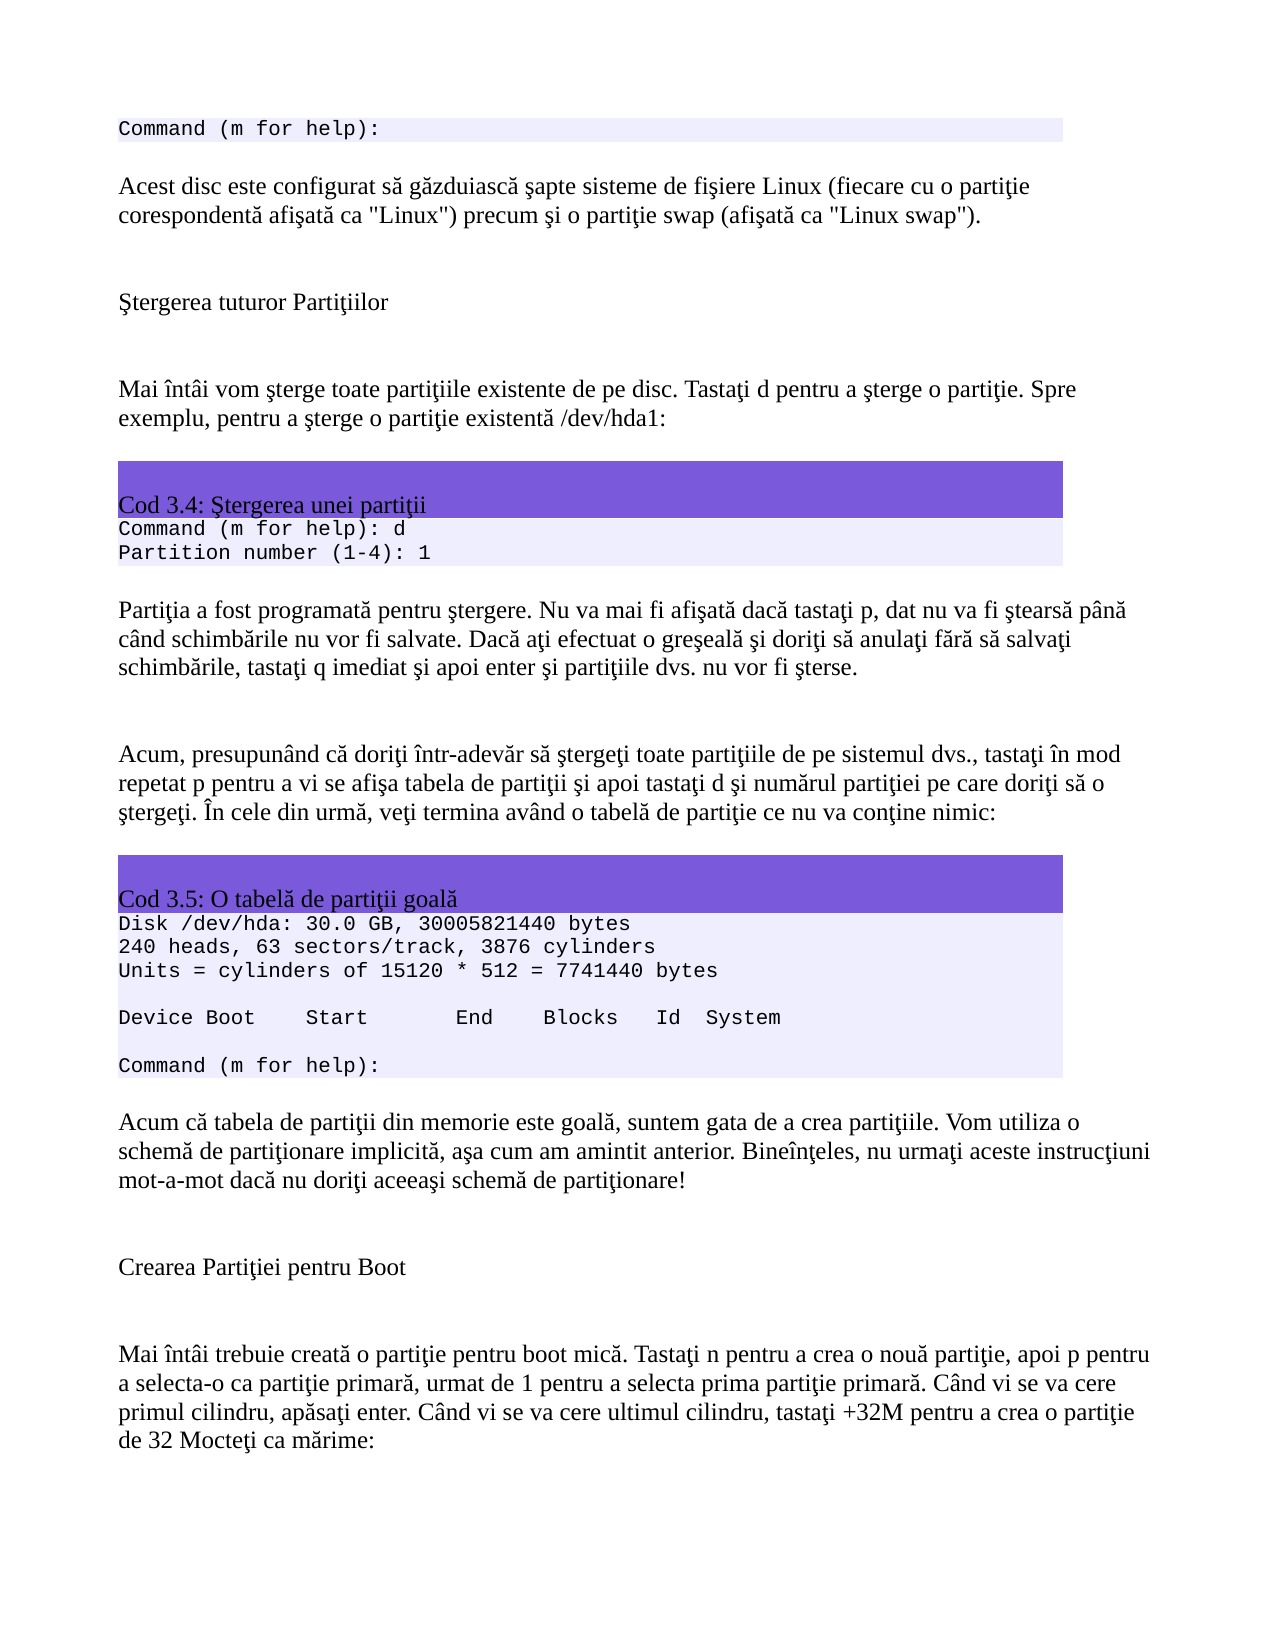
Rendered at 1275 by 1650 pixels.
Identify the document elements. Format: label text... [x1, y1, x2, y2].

text Crearea Partiţiei pentru Boot [118, 1252, 1157, 1281]
table_header Cod 3.4: Ştergerea unei partiţii [118, 461, 1063, 518]
table_cell Command (m for help): [118, 118, 1063, 142]
text Ştergerea tuturor Partiţiilor [118, 287, 1157, 316]
text Acum, presupunând că doriţi într-adevăr să ştergeţi toate partiţiile de pe sistemul dvs., tastaţi în mod repetat p pentru a vi se afişa tabela de partiţii şi apoi tastaţi d şi numărul partiţiei pe care doriţi să o ştergeţi. În cele din urmă, veţi termina având o tabelă de partiţie ce nu va conţine nimic: [118, 739, 1157, 826]
text Acum că tabela de partiţii din memorie este goală, suntem gata de a crea partiţiile. Vom utiliza o schemă de partiţionare implicită, aşa cum am amintit anterior. Bineînţeles, nu urmaţi aceste instrucţiuni mot-a-mot dacă nu doriţi aceeaşi schemă de partiţionare! [118, 1107, 1157, 1194]
table_cell Command (m for help): d Partition number (1-4): 1 [118, 519, 1063, 566]
text Acest disc este configurat să găzduiască şapte sisteme de fişiere Linux (fiecare cu o partiţie corespondentă afişată ca "Linux") precum şi o partiţie swap (afişată ca "Linux swap"). [118, 171, 1157, 228]
text Partiţia a fost programată pentru ştergere. Nu va mai fi afişată dacă tastaţi p, dat nu va fi ştearsă până când schimbările nu vor fi salvate. Dacă aţi efectuat o greşeală şi doriţi să anulaţi fără să salvaţi schimbările, tastaţi q imediat şi apoi enter şi partiţiile dvs. nu vor fi şterse. [118, 595, 1157, 681]
text Mai întâi vom şterge toate partiţiile existente de pe disc. Tastaţi d pentru a şterge o partiţie. Spre exemplu, pentru a şterge o partiţie existentă /dev/hda1: [118, 374, 1157, 431]
table_cell Disk /dev/hda: 30.0 GB, 30005821440 bytes 240 heads, 63 sectors/track, 3876 cylinders Units = cylinders of 15120 * 512 = 7741440 bytes Device Boot Start End Blocks Id System Command (m for help): [118, 913, 1063, 1078]
table_header Cod 3.5: O tabelă de partiţii goală [118, 855, 1063, 913]
text Mai întâi trebuie creată o partiţie pentru boot mică. Tastaţi n pentru a crea o nouă partiţie, apoi p pentru a selecta-o ca partiţie primară, urmat de 1 pentru a selecta prima partiţie primară. Când vi se va cere primul cilindru, apăsaţi enter. Când vi se va cere ultimul cilindru, tastaţi +32M pentru a crea o partiţie de 32 Mocteţi ca mărime: [118, 1339, 1157, 1454]
